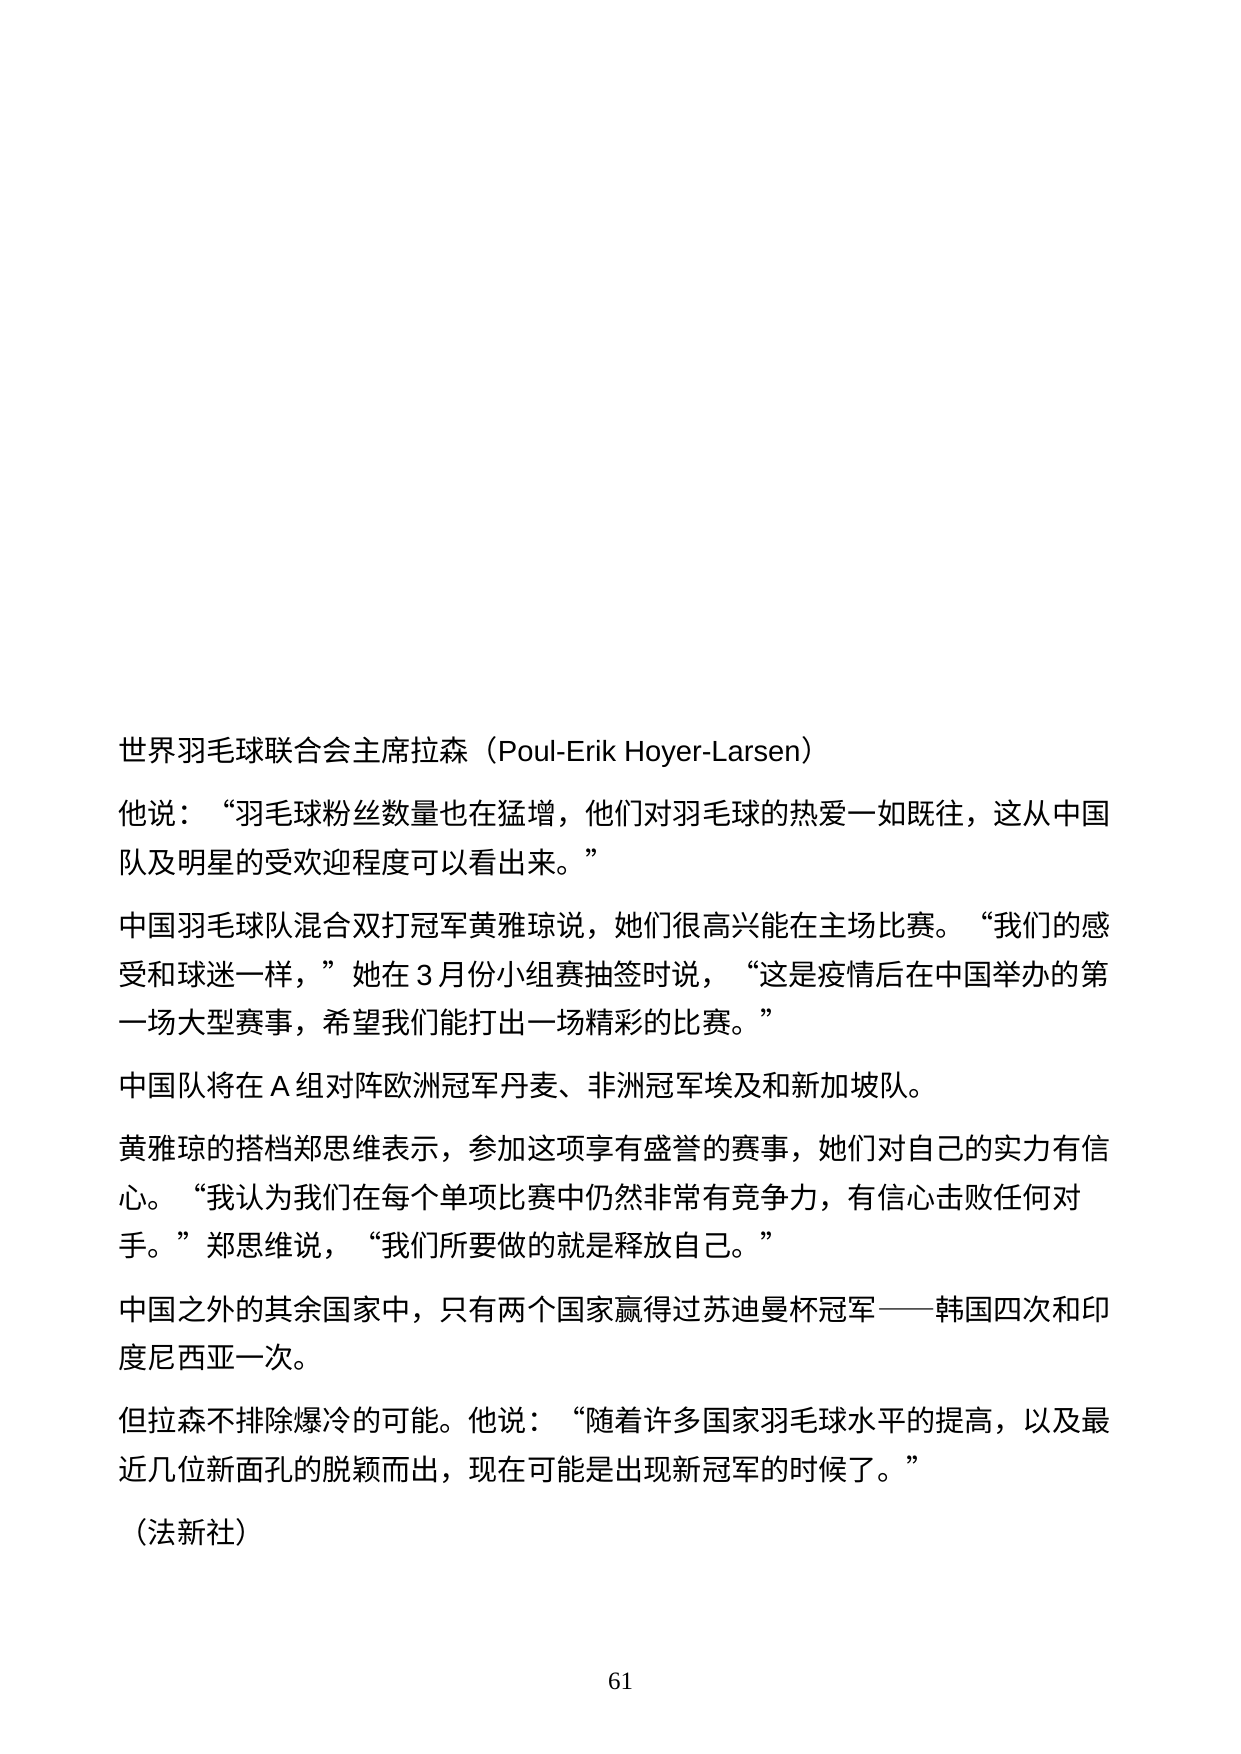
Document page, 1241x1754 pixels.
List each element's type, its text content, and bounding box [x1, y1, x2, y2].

text 中国羽毛球队混合双打冠军黄雅琼说，她们很高兴能在主场比赛。“我们的感受和球迷一样，”她在3月份小组赛抽签时说，“这是疫情后在中国举办的第一场大型赛事，希望我们能打出一场精彩的比赛。” [118, 902, 1122, 1042]
text （法新社） [118, 1509, 1122, 1552]
text 黄雅琼的搭档郑思维表示，参加这项享有盛誉的赛事，她们对自己的实力有信心。“我认为我们在每个单项比赛中仍然非常有竞争力，有信心击败任何对手。”郑思维说，“我们所要做的就是释放自己。” [118, 1126, 1122, 1265]
text 但拉森不排除爆冷的可能。他说：“随着许多国家羽毛球水平的提高，以及最近几位新面孔的脱颖而出，现在可能是出现新冠军的时候了。” [118, 1398, 1122, 1488]
text 他说：“羽毛球粉丝数量也在猛增，他们对羽毛球的热爱一如既往，这从中国队及明星的受欢迎程度可以看出来。” [118, 791, 1122, 882]
text 世界羽毛球联合会主席拉森（Poul-Erik Hoyer-Larsen） [118, 728, 1122, 770]
text 中国之外的其余国家中，只有两个国家赢得过苏迪曼杯冠军——韩国四次和印度尼西亚一次。 [118, 1286, 1122, 1377]
text 中国队将在A组对阵欧洲冠军丹麦、非洲冠军埃及和新加坡队。 [118, 1063, 1122, 1105]
